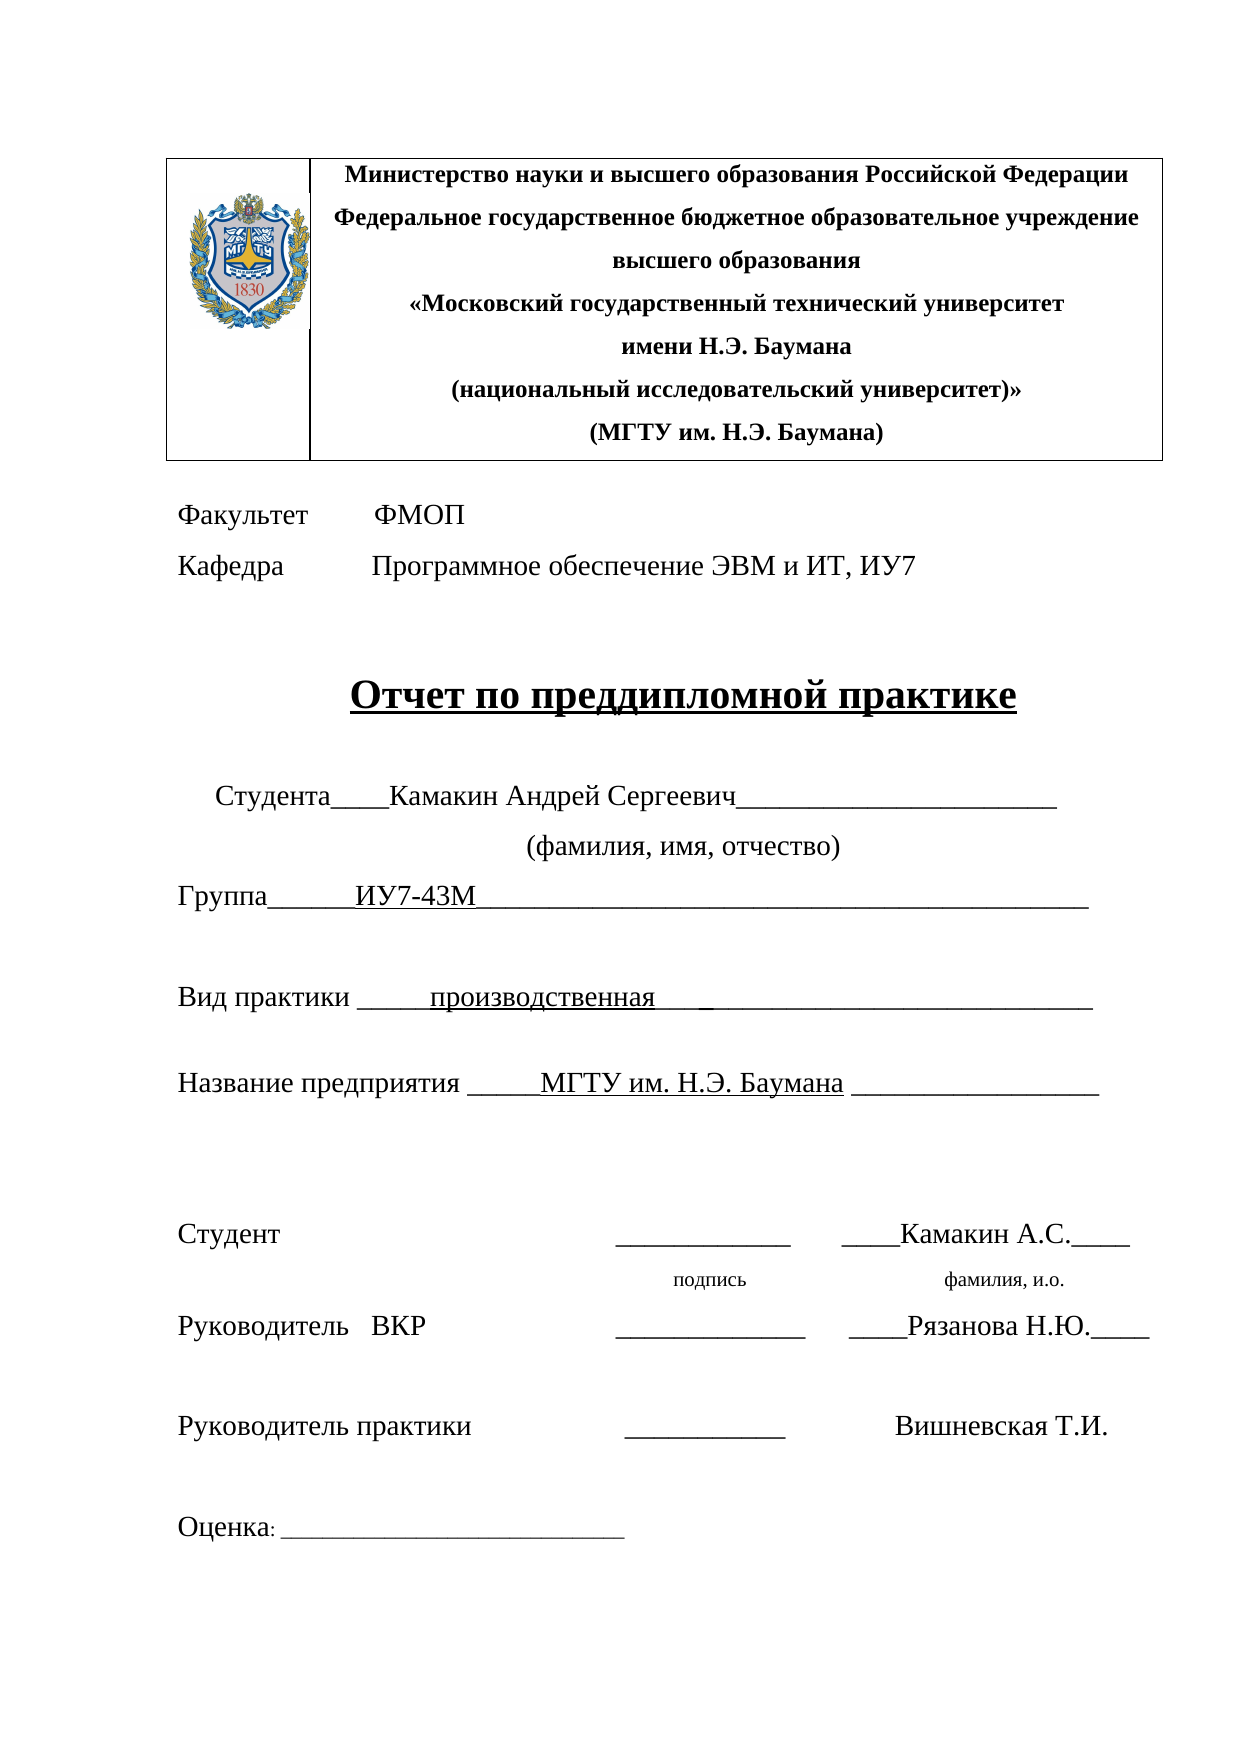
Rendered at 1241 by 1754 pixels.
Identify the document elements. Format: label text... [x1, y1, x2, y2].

text Руководитель ВКР _____________ ____Рязанова Н.Ю.____ [177, 1308, 1152, 1341]
table_header Министерство науки и высшего образования Российской Федерации Федеральное государственное бюджетное образовательное учреждение высшего образования «Московский государственный технический университет имени Н.Э. Баумана (национальный исследовательский университет)» (МГТУ им. Н.Э. Баумана) [311, 159, 1162, 460]
picture [189, 193, 310, 329]
text Кафедра Программное обеспечение ЭВМ и ИТ, ИУ7 [177, 548, 1152, 581]
text Студента____Камакин Андрей Сергеевич______________________ [215, 778, 1152, 811]
text Руководитель практики ___________ Вишневская Т.И. [177, 1408, 1152, 1442]
text Студент ____________ ____Камакин А.С.____ [177, 1216, 1152, 1250]
text (фамилия, имя, отчество) [215, 828, 1152, 862]
table_header [167, 159, 309, 460]
text Факультет ФМОП [177, 497, 1152, 531]
text подпись фамилия, и.о. [177, 1267, 1152, 1291]
text Вид практики _____производственная______________________________ [177, 979, 1152, 1013]
text Оценка: _________________________________ [177, 1509, 1152, 1542]
text Отчет по преддипломной практике [215, 670, 1152, 718]
text Группа______ИУ7-43М__________________________________________ [177, 878, 1152, 912]
text Название предприятия _____МГТУ им. Н.Э. Баумана _________________ [177, 1066, 1152, 1099]
